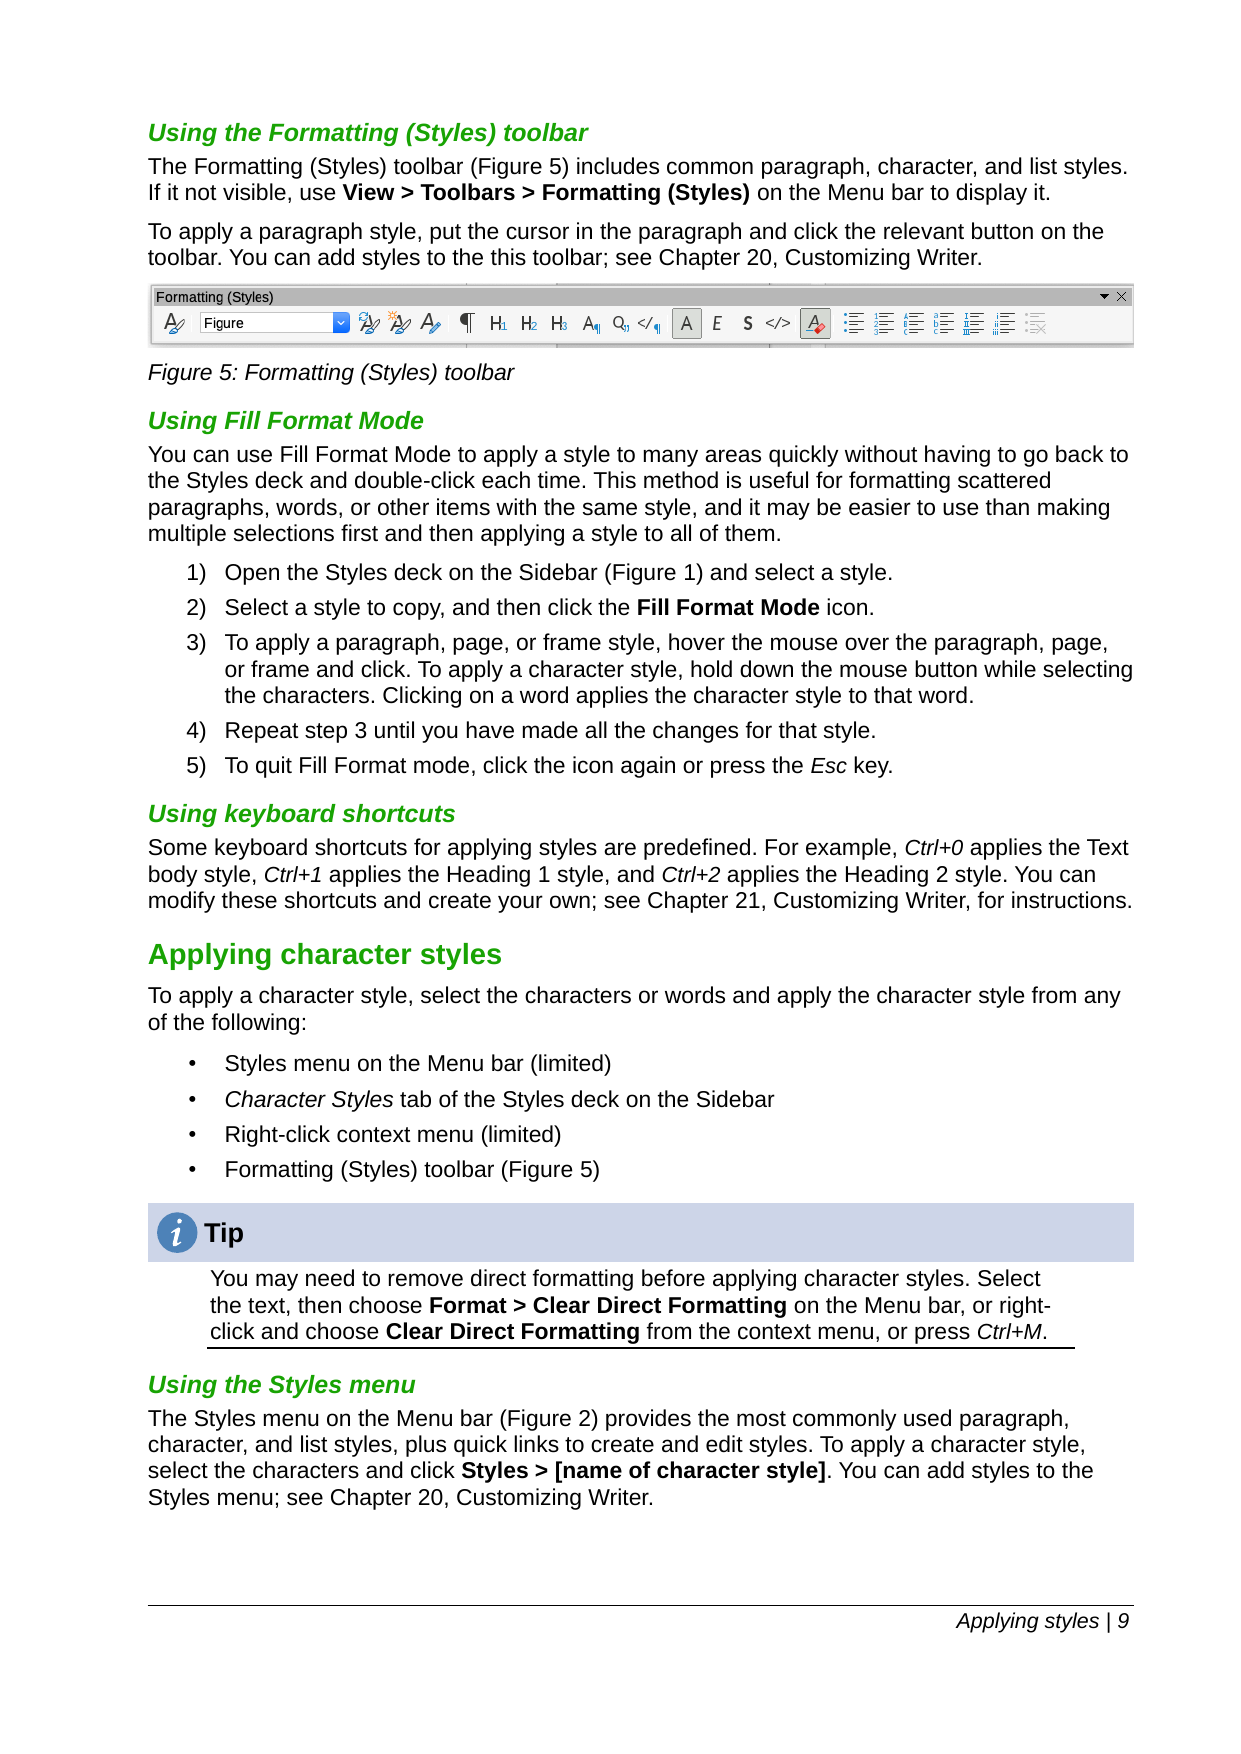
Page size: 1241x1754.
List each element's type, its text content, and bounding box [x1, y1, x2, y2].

list To quit Fill Format mode, click the icon again or press the Esc key. [207, 752, 1134, 779]
text Figure 5: Formatting (Styles) toolbar [148, 359, 1134, 386]
list Character Styles tab of the Styles deck on the Sidebar [185, 1083, 1134, 1112]
subtitle Using Fill Format Mode [148, 406, 1134, 435]
subtitle Tip [148, 1203, 1134, 1262]
text The Formatting (Styles) toolbar (Figure 5) includes common paragraph, character, and list styles. If it not visible, use View > Toolbars > Formatting (Styles) on the Menu bar to display it. [148, 153, 1134, 206]
list Repeat step 3 until you have made all the changes for that style. [207, 717, 1134, 744]
list To apply a paragraph, page, or frame style, hover the mouse over the paragraph, page, or frame and click. To apply a character style, hold down the mouse button while selecting the characters. Clicking on a word applies the character style to that word. [207, 629, 1134, 708]
text To apply a character style, select the characters or words and apply the character style from any of the following: [148, 982, 1134, 1035]
subtitle Using the Styles menu [148, 1370, 1134, 1399]
list Styles menu on the Menu bar (limited) [185, 1047, 1134, 1077]
list Open the Styles deck on the Sidebar (Figure 1) and select a style. [207, 559, 1134, 585]
picture [147, 283, 1134, 348]
subtitle Applying character styles [148, 937, 1134, 970]
text Some keyboard shortcuts for applying styles are predefined. For example, Ctrl+0 applies the Text body style, Ctrl+1 applies the Heading 1 style, and Ctrl+2 applies the Heading 2 style. You can modify these shortcuts and create your own; see Chapter 21, Customizing Writer, for instructions. [148, 834, 1134, 913]
list Select a style to copy, and then click the Fill Format Mode icon. [207, 594, 1134, 621]
text To apply a paragraph style, put the cursor in the paragraph and click the relevant button on the toolbar. You can add styles to the this toolbar; see Chapter 20, Customizing Writer. [148, 218, 1134, 271]
text You can use Fill Format Mode to apply a style to many areas quickly without having to go back to the Styles deck and double-click each time. This method is useful for formatting scattered paragraphs, words, or other items with the same style, and it may be easier to use than making multiple selections first and then applying a style to all of them. [148, 441, 1134, 546]
text The Styles menu on the Menu bar (Figure 2) provides the most commonly used paragraph, character, and list styles, plus quick links to create and edit styles. To apply a character style, select the characters and click Styles > [name of character style]. You can add styles to the Styles menu; see Chapter 20, Customizing Writer. [148, 1405, 1134, 1510]
list Right-click context menu (limited) [185, 1118, 1134, 1147]
subtitle Using keyboard shortcuts [148, 799, 1134, 828]
subtitle Using the Formatting (Styles) toolbar [148, 118, 1134, 147]
text You may need to remove direct formatting before applying character styles. Select the text, then choose Format > Clear Direct Formatting on the Menu bar, or right-click and choose Clear Direct Formatting from the context menu, or press Ctrl+M. [207, 1262, 1075, 1347]
list Formatting (Styles) toolbar (Figure 5) [185, 1153, 1134, 1185]
